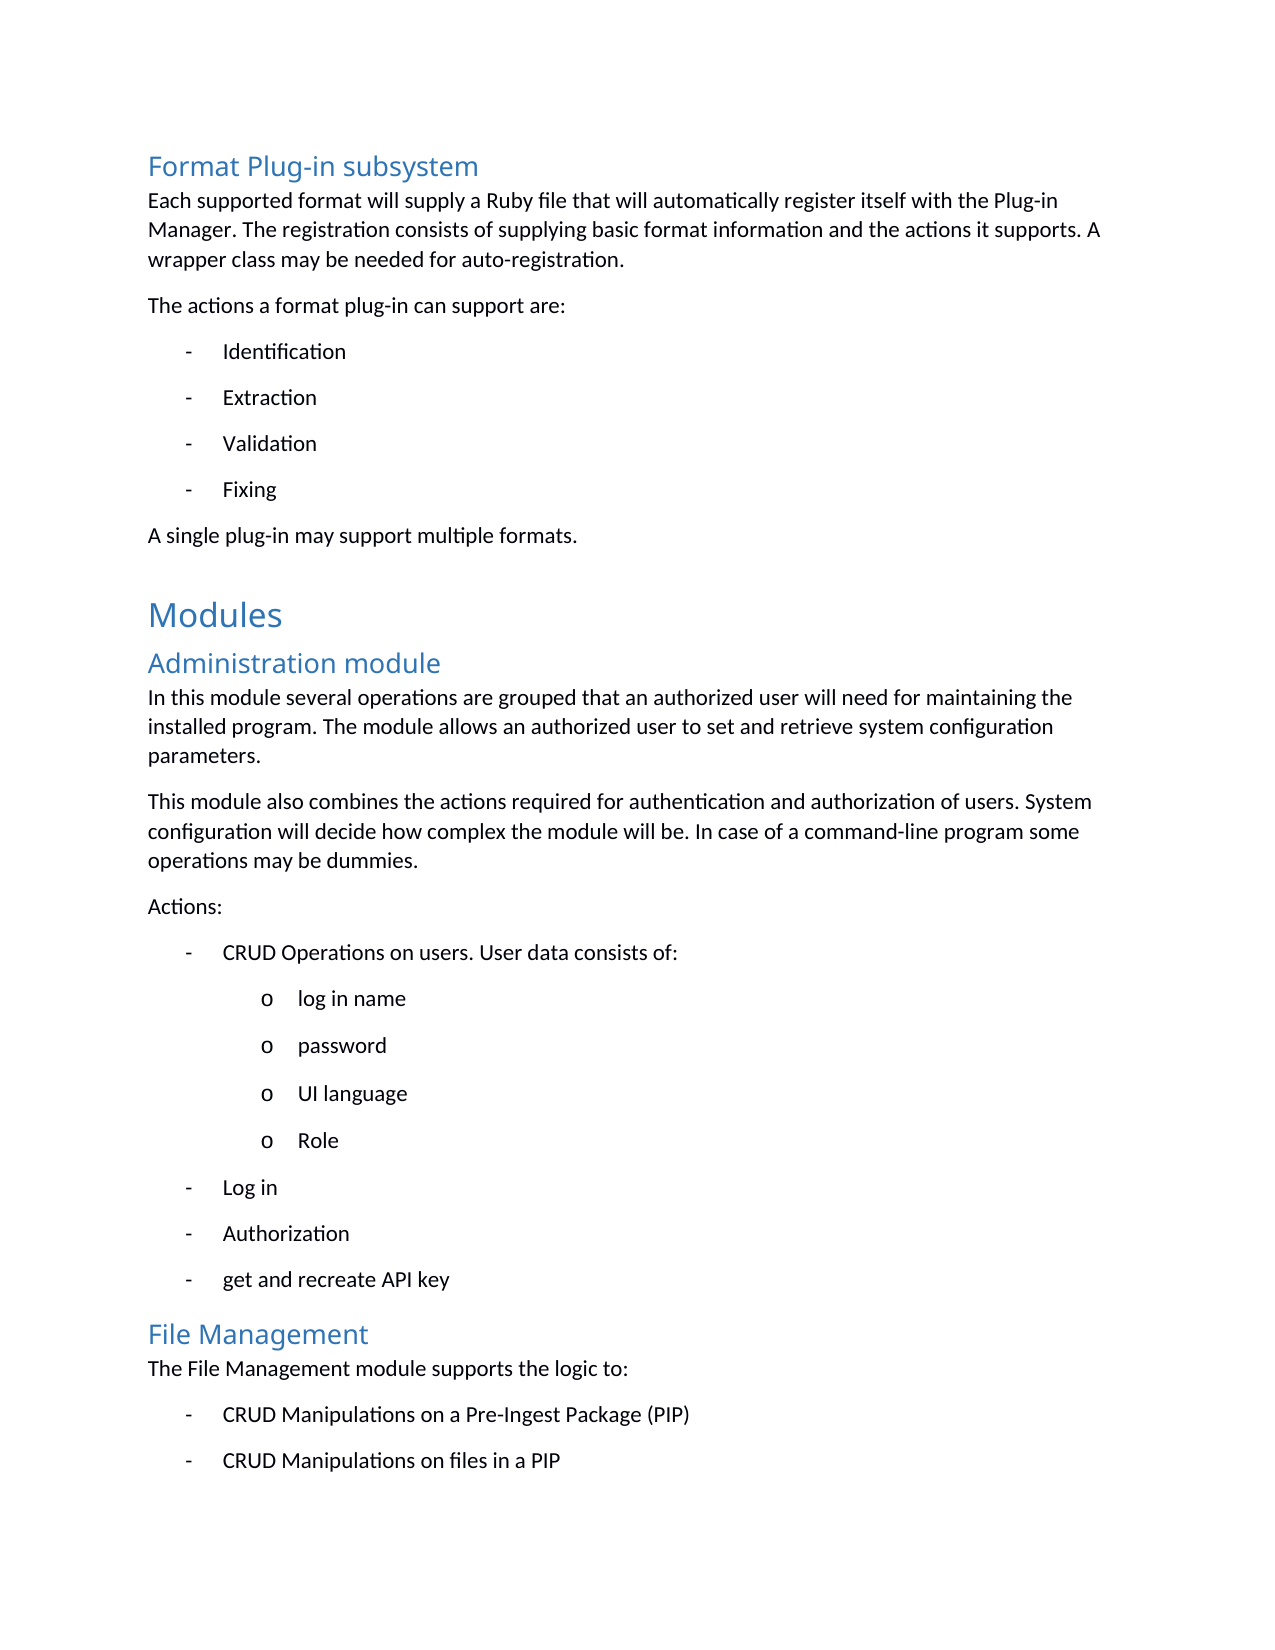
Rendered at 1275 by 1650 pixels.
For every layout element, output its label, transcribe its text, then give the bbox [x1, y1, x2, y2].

list Authorization [185, 1219, 1127, 1248]
list UI language [260, 1079, 1127, 1108]
text The actions a format plug-in can support are: [148, 291, 1127, 319]
list Identification [185, 337, 1127, 365]
list log in name [260, 984, 1127, 1013]
list CRUD Manipulations on files in a PIP [185, 1447, 1127, 1474]
text This module also combines the actions required for authentication and authorization of users. System configuration will decide how complex the module will be. In case of a command-line program some operations may be dummies. [148, 787, 1127, 874]
list CRUD Operations on users. User data consists of: [185, 938, 1127, 966]
list Extraction [185, 383, 1127, 411]
list get and recreate API key [185, 1266, 1127, 1294]
list password [260, 1032, 1127, 1061]
text In this module several operations are grouped that an authorized user will need for maintaining the installed program. The module allows an authorized user to set and retrieve system configuration parameters. [148, 683, 1127, 769]
subtitle Modules [148, 592, 1127, 638]
list Log in [185, 1173, 1127, 1202]
list Fixing [185, 475, 1127, 503]
list Role [260, 1126, 1127, 1155]
subtitle Administration module [148, 644, 1127, 681]
subtitle Format Plug-in subsystem [148, 148, 1127, 184]
list Validation [185, 429, 1127, 457]
text Each supported format will supply a Ruby file that will automatically register itself with the Plug-in Manager. The registration consists of supplying basic format information and the actions it supports. A wrapper class may be needed for auto-registration. [148, 186, 1127, 273]
text The File Management module supports the logic to: [148, 1354, 1127, 1382]
list CRUD Manipulations on a Pre-Ingest Package (PIP) [185, 1401, 1127, 1428]
subtitle File Management [148, 1316, 1127, 1353]
text A single plug-in may support multiple formats. [148, 521, 1127, 549]
text Actions: [148, 892, 1127, 920]
